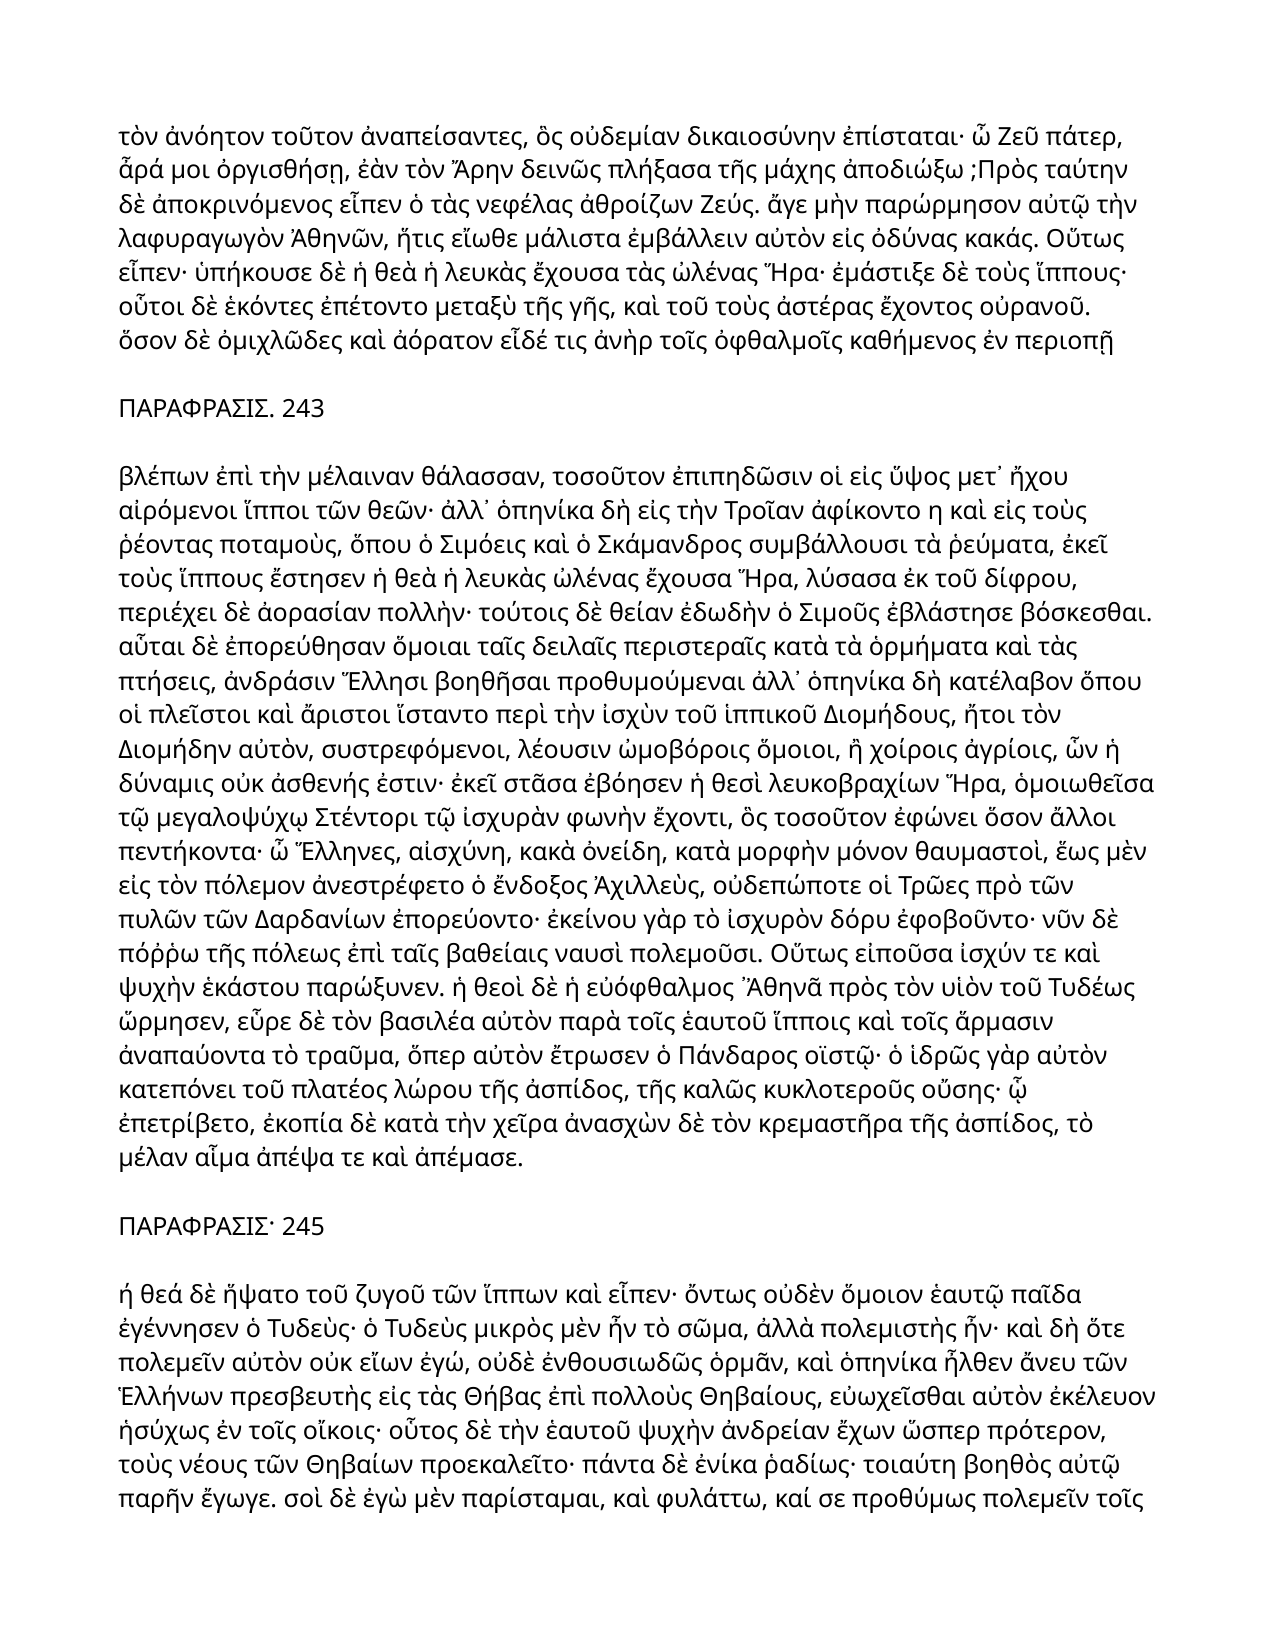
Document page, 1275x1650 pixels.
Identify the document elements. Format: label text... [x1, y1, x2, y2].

text ΠΑΡΑΦΡΑΣΙΣ. 243 [118, 391, 1157, 425]
text βλέπων ἐπὶ τὴν μέλαιναν θάλασσαν, τοσοῦτον ἐπιπηδῶσιν οἱ εἰς ὕψος μετ᾽ ἤχου αἰρόμενοι ἵπποι τῶν θεῶν· ἀλλ᾿ ὁπηνίκα δὴ εἰς τὴν Τροῖαν ἀφίκοντο η καὶ εἰς τοὺς ῥέοντας ποταμοὺς, ὅπου ὁ Σιμόεις καὶ ὁ Σκάμανδρος συμβάλλουσι τὰ ῥεύματα, ἐκεῖ τοὺς ἵππους ἔστησεν ἡ θεὰ ἡ λευκὰς ὠλένας ἔχουσα Ἥρα, λύσασα ἐκ τοῦ δίφρου, περιέχει δὲ ἀορασίαν πολλὴν· τούτοις δὲ θείαν ἐδωδὴν ὁ Σιμοῦς ἐβλάστησε βόσκεσθαι. αὗται δὲ ἐπορεύθησαν ὅμοιαι ταῖς δειλαῖς περιστεραῖς κατὰ τὰ ὁρμήματα καὶ τὰς πτήσεις, ἀνδράσιν Ἕλλησι βοηθῆσαι προθυμούμεναι ἀλλ᾽ ὁπηνίκα δὴ κατέλαβον ὅπου οἱ πλεῖστοι καὶ ἄριστοι ἵσταντο περὶ τὴν ἰσχὺν τοῦ ἱππικοῦ Διομήδους, ἤτοι τὸν Διομήδην αὐτὸν, συστρεφόμενοι, λέουσιν ὠμοβόροις ὅμοιοι, ἢ χοίροις ἀγρίοις, ὧν ἡ δύναμις οὐκ ἀσθενής ἐστιν· ἐκεῖ στᾶσα ἐβόησεν ἡ θεσὶ λευκοβραχίων Ἥρα, ὁμοιωθεῖσα τῷ μεγαλοψύχῳ Στέντορι τῷ ἰσχυρὰν φωνὴν ἔχοντι, ὃς τοσοῦτον ἐφώνει ὅσον ἄλλοι πεντήκοντα· ὦ Ἕλληνες, αἰσχύνη, κακὰ ὀνείδη, κατὰ μορφὴν μόνον θαυμαστοὶ, ἕως μὲν εἰς τὸν πόλεμον ἀνεστρέφετο ὁ ἔνδοξος Ἀχιλλεὺς, οὐδεπώποτε οἱ Τρῶες πρὸ τῶν πυλῶν τῶν Δαρδανίων ἐπορεύοντο· ἐκείνου γὰρ τὸ ἰσχυρὸν δόρυ ἐφοβοῦντο· νῦν δὲ πόῤῥω τῆς πόλεως ἐπὶ ταῖς βαθείαις ναυσὶ πολεμοῦσι. Οὕτως εἰποῦσα ἰσχύν τε καὶ ψυχὴν ἑκάστου παρώξυνεν. ἡ θεοὶ δὲ ἡ εὐόφθαλμος ᾿Ἀθηνᾶ πρὸς τὸν υἱὸν τοῦ Τυδέως ὥρμησεν, εὗρε δὲ τὸν βασιλέα αὐτὸν παρὰ τοῖς ἑαυτοῦ ἵπποις καὶ τοῖς ἅρμασιν ἀναπαύοντα τὸ τραῦμα, ὅπερ αὐτὸν ἔτρωσεν ὁ Πάνδαρος οϊστῷ· ὁ ἱδρῶς γὰρ αὐτὸν κατεπόνει τοῦ πλατέος λώρου τῆς ἀσπίδος, τῆς καλῶς κυκλοτεροῦς οὔσης· ᾧ ἐπετρίβετο, ἐκοπία δὲ κατὰ τὴν χεῖρα ἀνασχὼν δὲ τὸν κρεμαστῆρα τῆς ἀσπίδος, τὸ μέλαν αἷμα ἀπέψα τε καὶ ἀπέμασε. [118, 459, 1157, 1174]
text ή θεά δὲ ἥψατο τοῦ ζυγοῦ τῶν ἵππων καὶ εἶπεν· ὄντως οὐδὲν ὅμοιον ἑαυτῷ παῖδα ἐγέννησεν ὁ Τυδεὺς· ὁ Τυδεὺς μικρὸς μὲν ἦν τὸ σῶμα, ἀλλὰ πολεμιστὴς ἦν· καὶ δὴ ὅτε πολεμεῖν αὐτὸν οὐκ εἴων ἐγώ, οὐδὲ ἐνθουσιωδῶς ὁρμᾶν, καὶ ὁπηνίκα ἦλθεν ἄνευ τῶν Ἑλλήνων πρεσβευτὴς εἰς τὰς Θήβας ἐπὶ πολλοὺς Θηβαίους, εὐωχεῖσθαι αὐτὸν ἐκέλευον ἡσύχως ἐν τοῖς οἴκοις· οὗτος δὲ τὴν ἑαυτοῦ ψυχὴν ἀνδρείαν ἔχων ὥσπερ πρότερον, τοὺς νέους τῶν Θηβαίων προεκαλεῖτο· πάντα δὲ ἐνίκα ῥαδίως· τοιαύτη βοηθὸς αὐτῷ παρῆν ἔγωγε. σοὶ δὲ ἐγὼ μὲν παρίσταμαι, καὶ φυλάττω, καί σε προθύμως πολεμεῖν τοῖς [118, 1276, 1157, 1515]
text τὸν ἀνόητον τοῦτον ἀναπείσαντες, ὃς οὐδεμίαν δικαιοσύνην ἐπίσταται· ὦ Ζεῦ πάτερ, ἆρά μοι ὀργισθήσῃ, ἐὰν τὸν Ἄρην δεινῶς πλήξασα τῆς μάχης ἀποδιώξω ;Πρὸς ταύτην δὲ ἀποκρινόμενος εἶπεν ὁ τὰς νεφέλας ἀθροίζων Ζεύς. ἄγε μὴν παρώρμησον αὐτῷ τὴν λαφυραγωγὸν Ἀθηνῶν, ἥτις εἴωθε μάλιστα ἐμβάλλειν αὐτὸν εἰς ὀδύνας κακάς. Οὕτως εἶπεν· ὑπήκουσε δὲ ἡ θεὰ ἡ λευκὰς ἔχουσα τὰς ὠλένας Ἥρα· ἐμάστιξε δὲ τοὺς ἵππους· οὗτοι δὲ ἑκόντες ἐπέτοντο μεταξὺ τῆς γῆς, καὶ τοῦ τοὺς ἀστέρας ἔχοντος οὐρανοῦ. ὅσον δὲ ὀμιχλῶδες καὶ ἀόρατον εἶδέ τις ἀνὴρ τοῖς ὀφθαλμοῖς καθήμενος ἐν περιοπῇ [118, 118, 1157, 357]
text ΠΑΡΑΦΡΑΣΙΣ· 245 [118, 1208, 1157, 1242]
